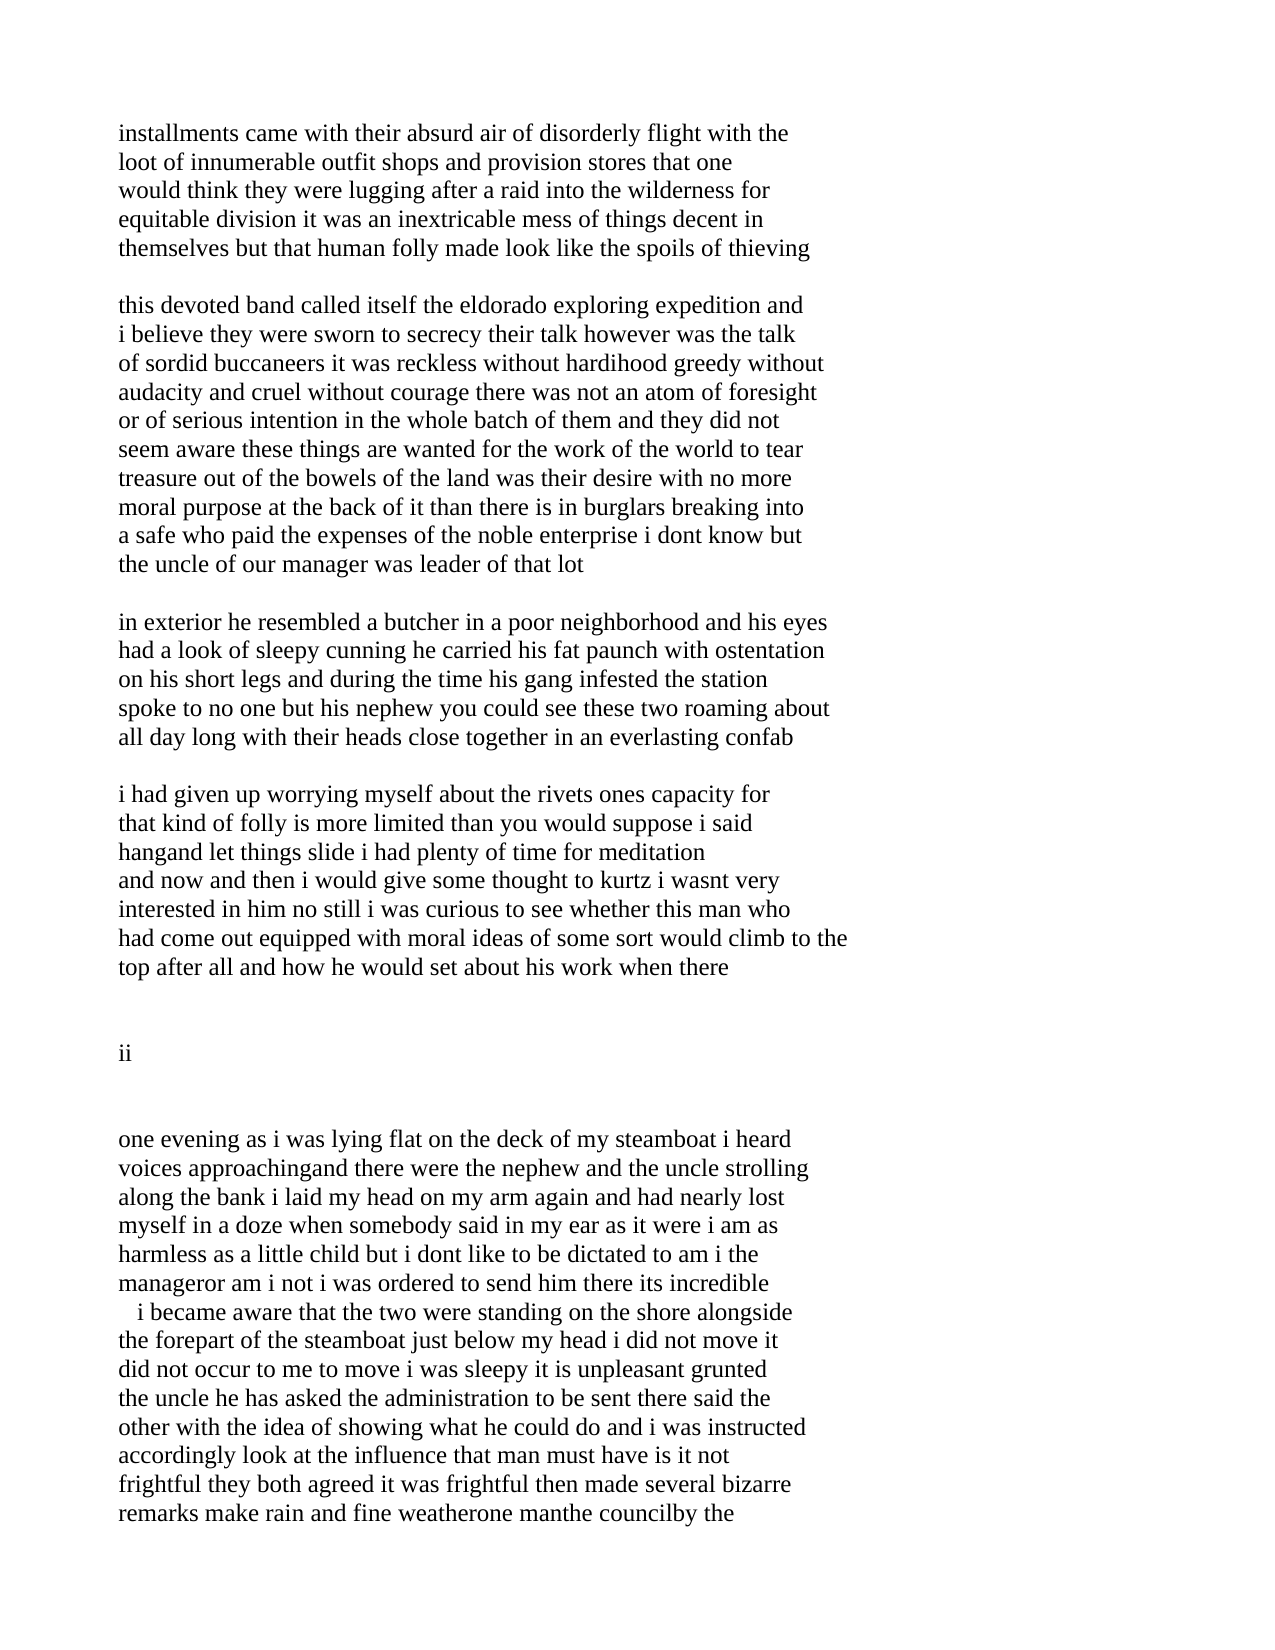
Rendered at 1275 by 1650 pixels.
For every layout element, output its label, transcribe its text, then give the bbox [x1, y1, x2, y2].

text equitable division it was an inextricable mess of things decent in [118, 204, 1157, 233]
text this devoted band called itself the eldorado exploring expedition and [118, 291, 1157, 319]
text top after all and how he would set about his work when there [118, 952, 1157, 981]
text i had given up worrying myself about the rivets ones capacity for [118, 779, 1157, 808]
text manageror am i not i was ordered to send him there its incredible [118, 1268, 1157, 1297]
text ii [118, 1038, 1157, 1067]
text i became aware that the two were standing on the shore alongside [118, 1297, 1157, 1326]
text spoke to no one but his nephew you could see these two roaming about [118, 693, 1157, 722]
text would think they were lugging after a raid into the wilderness for [118, 176, 1157, 204]
text moral purpose at the back of it than there is in burglars breaking into [118, 492, 1157, 521]
text had come out equipped with moral ideas of some sort would climb to the [118, 923, 1157, 952]
text harmless as a little child but i dont like to be dictated to am i the [118, 1239, 1157, 1268]
text had a look of sleepy cunning he carried his fat paunch with ostentation [118, 636, 1157, 664]
text treasure out of the bowels of the land was their desire with no more [118, 463, 1157, 492]
text remarks make rain and fine weatherone manthe councilby the [118, 1498, 1157, 1527]
text the uncle of our manager was leader of that lot [118, 549, 1157, 578]
text myself in a doze when somebody said in my ear as it were i am as [118, 1211, 1157, 1239]
text interested in him no still i was curious to see whether this man who [118, 894, 1157, 923]
text frightful they both agreed it was frightful then made several bizarre [118, 1469, 1157, 1498]
text hangand let things slide i had plenty of time for meditation [118, 837, 1157, 866]
text loot of innumerable outfit shops and provision stores that one [118, 147, 1157, 176]
text that kind of folly is more limited than you would suppose i said [118, 808, 1157, 837]
text in exterior he resembled a butcher in a poor neighborhood and his eyes [118, 607, 1157, 636]
text audacity and cruel without courage there was not an atom of foresight [118, 377, 1157, 406]
text the uncle he has asked the administration to be sent there said the [118, 1383, 1157, 1412]
text installments came with their absurd air of disorderly flight with the [118, 118, 1157, 147]
text i believe they were sworn to secrecy their talk however was the talk [118, 319, 1157, 348]
text of sordid buccaneers it was reckless without hardihood greedy without [118, 348, 1157, 377]
text all day long with their heads close together in an everlasting confab [118, 722, 1157, 751]
text on his short legs and during the time his gang infested the station [118, 664, 1157, 693]
text one evening as i was lying flat on the deck of my steamboat i heard [118, 1124, 1157, 1153]
text accordingly look at the influence that man must have is it not [118, 1441, 1157, 1469]
text other with the idea of showing what he could do and i was instructed [118, 1412, 1157, 1441]
text did not occur to me to move i was sleepy it is unpleasant grunted [118, 1354, 1157, 1383]
text the forepart of the steamboat just below my head i did not move it [118, 1326, 1157, 1354]
text themselves but that human folly made look like the spoils of thieving [118, 233, 1157, 262]
text a safe who paid the expenses of the noble enterprise i dont know but [118, 521, 1157, 549]
text seem aware these things are wanted for the work of the world to tear [118, 434, 1157, 463]
text voices approachingand there were the nephew and the uncle strolling [118, 1153, 1157, 1182]
text along the bank i laid my head on my arm again and had nearly lost [118, 1182, 1157, 1211]
text and now and then i would give some thought to kurtz i wasnt very [118, 866, 1157, 894]
text or of serious intention in the whole batch of them and they did not [118, 406, 1157, 434]
